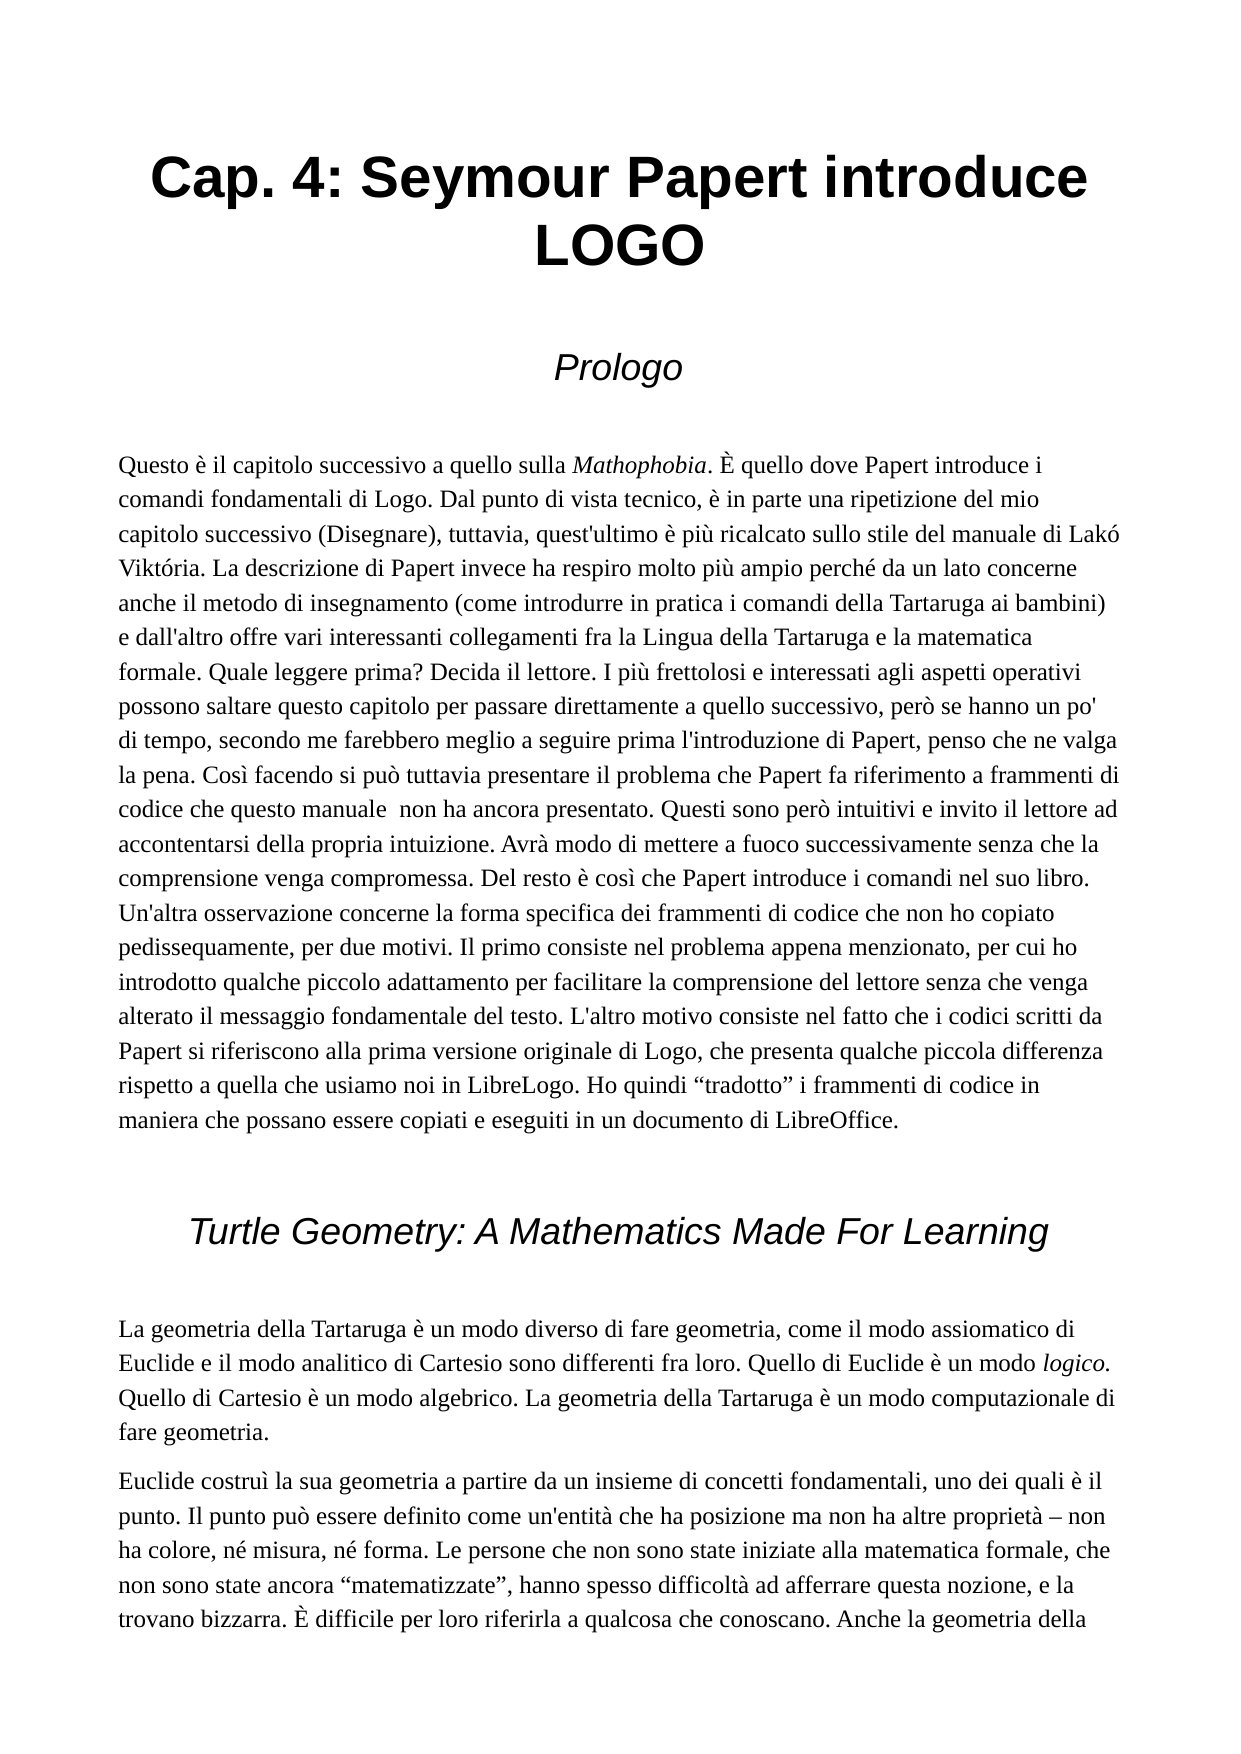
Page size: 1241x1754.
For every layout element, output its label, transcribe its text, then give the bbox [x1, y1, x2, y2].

text Questo è il capitolo successivo a quello sulla Mathophobia. È quello dove Papert introduce i comandi fondamentali di Logo. Dal punto di vista tecnico, è in parte una ripetizione del mio capitolo successivo (Disegnare), tuttavia, quest'ultimo è più ricalcato sullo stile del manuale di Lakó Viktória. La descrizione di Papert invece ha respiro molto più ampio perché da un lato concerne anche il metodo di insegnamento (come introdurre in pratica i comandi della Tartaruga ai bambini) e dall'altro offre vari interessanti collegamenti fra la Lingua della Tartaruga e la matematica formale. Quale leggere prima? Decida il lettore. I più frettolosi e interessati agli aspetti operativi possono saltare questo capitolo per passare direttamente a quello successivo, però se hanno un po' di tempo, secondo me farebbero meglio a seguire prima l'introduzione di Papert, penso che ne valga la pena. Così facendo si può tuttavia presentare il problema che Papert fa riferimento a frammenti di codice che questo manuale non ha ancora presentato. Questi sono però intuitivi e invito il lettore ad accontentarsi della propria intuizione. Avrà modo di mettere a fuoco successivamente senza che la comprensione venga compromessa. Del resto è così che Papert introduce i comandi nel suo libro. Un'altra osservazione concerne la forma specifica dei frammenti di codice che non ho copiato pedissequamente, per due motivi. Il primo consiste nel problema appena menzionato, per cui ho introdotto qualche piccolo adattamento per facilitare la comprensione del lettore senza che venga alterato il messaggio fondamentale del testo. L'altro motivo consiste nel fatto che i codici scritti da Papert si riferiscono alla prima versione originale di Logo, che presenta qualche piccola differenza rispetto a quella che usiamo noi in LibreLogo. Ho quindi “tradotto” i frammenti di codice in maniera che possano essere copiati e eseguiti in un documento di LibreOffice. [118, 450, 1122, 1134]
text Euclide costruì la sua geometria a partire da un insieme di concetti fondamentali, uno dei quali è il punto. Il punto può essere definito come un'entità che ha posizione ma non ha altre proprietà – non ha colore, né misura, né forma. Le persone che non sono state iniziate alla matematica formale, che non sono state ancora “matematizzate”, hanno spesso difficoltà ad afferrare questa nozione, e la trovano bizzarra. È difficile per loro riferirla a qualcosa che conoscano. Anche la geometria della [118, 1466, 1122, 1633]
subtitle Prologo [118, 345, 1122, 388]
title Cap. 4: Seymour Papert introduce LOGO [118, 143, 1122, 277]
text La geometria della Tartaruga è un modo diverso di fare geometria, come il modo assiomatico di Euclide e il modo analitico di Cartesio sono differenti fra loro. Quello di Euclide è un modo logico. Quello di Cartesio è un modo algebrico. La geometria della Tartaruga è un modo computazionale di fare geometria. [118, 1314, 1122, 1446]
subtitle Turtle Geometry: A Mathematics Made For Learning [118, 1209, 1122, 1252]
